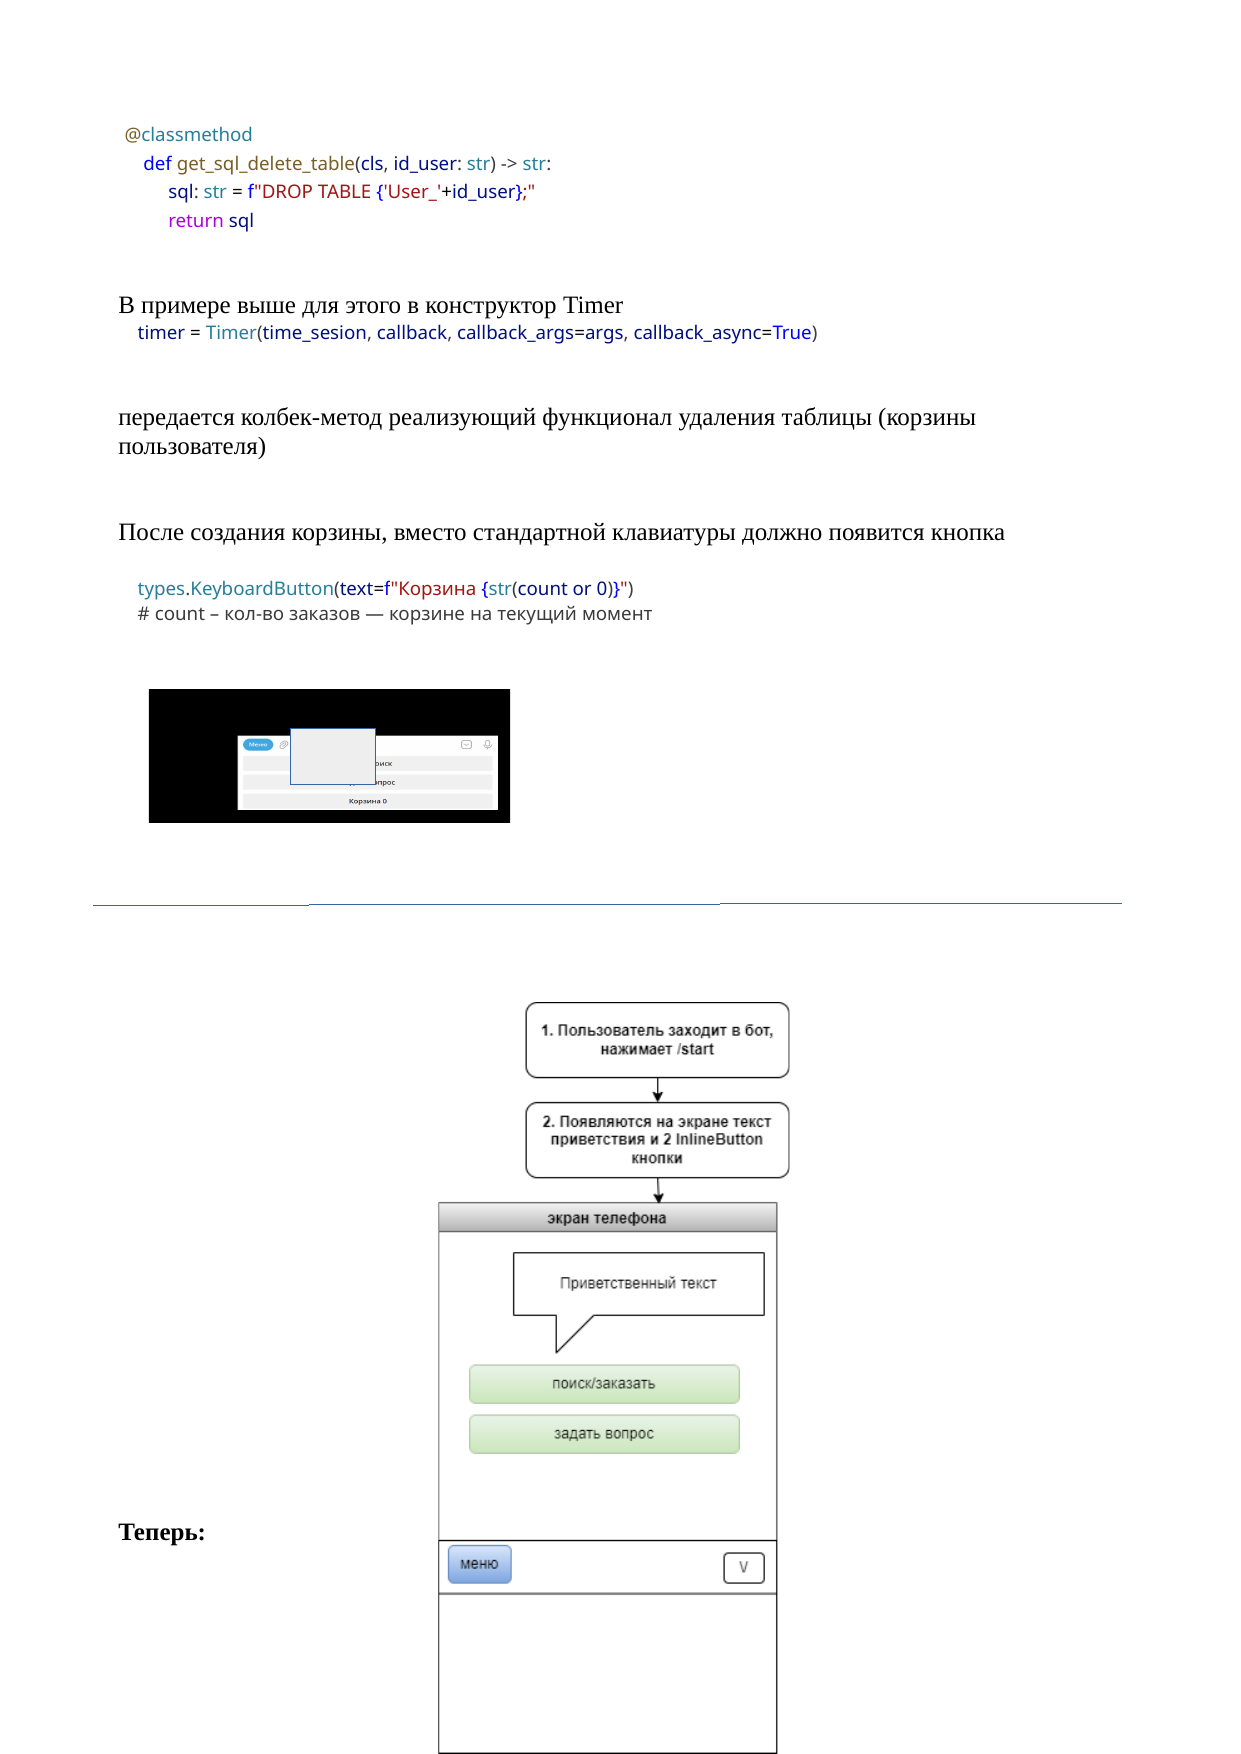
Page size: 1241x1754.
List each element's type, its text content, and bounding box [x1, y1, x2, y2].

text def get_sql_delete_table(cls, id_user: str) -> str: [118, 147, 1122, 176]
text return sql [118, 204, 1122, 233]
text [790, 1517, 1122, 1546]
text # count – кол-во заказов — корзине на текущий момент [118, 600, 1122, 626]
text types.KeyboardButton(text=f"Корзина {str(count or 0)}") [118, 575, 1122, 600]
picture [424, 720, 511, 823]
picture [438, 1002, 790, 1754]
text timer = Timer(time_sesion, callback, callback_args=args, callback_async=True) [118, 319, 1122, 345]
text Теперь: [118, 1517, 438, 1546]
text @classmethod [118, 118, 1122, 147]
text передается колбек-метод реализующий функционал удаления таблицы (корзины пользователя) [118, 402, 1122, 460]
text sql: str = f"DROP TABLE {'User_'+id_user};" [118, 176, 1122, 204]
text После создания корзины, вместо стандартной клавиатуры должно появится кнопка [118, 517, 1122, 546]
text В примере выше для этого в конструктор Timer [118, 291, 1122, 319]
